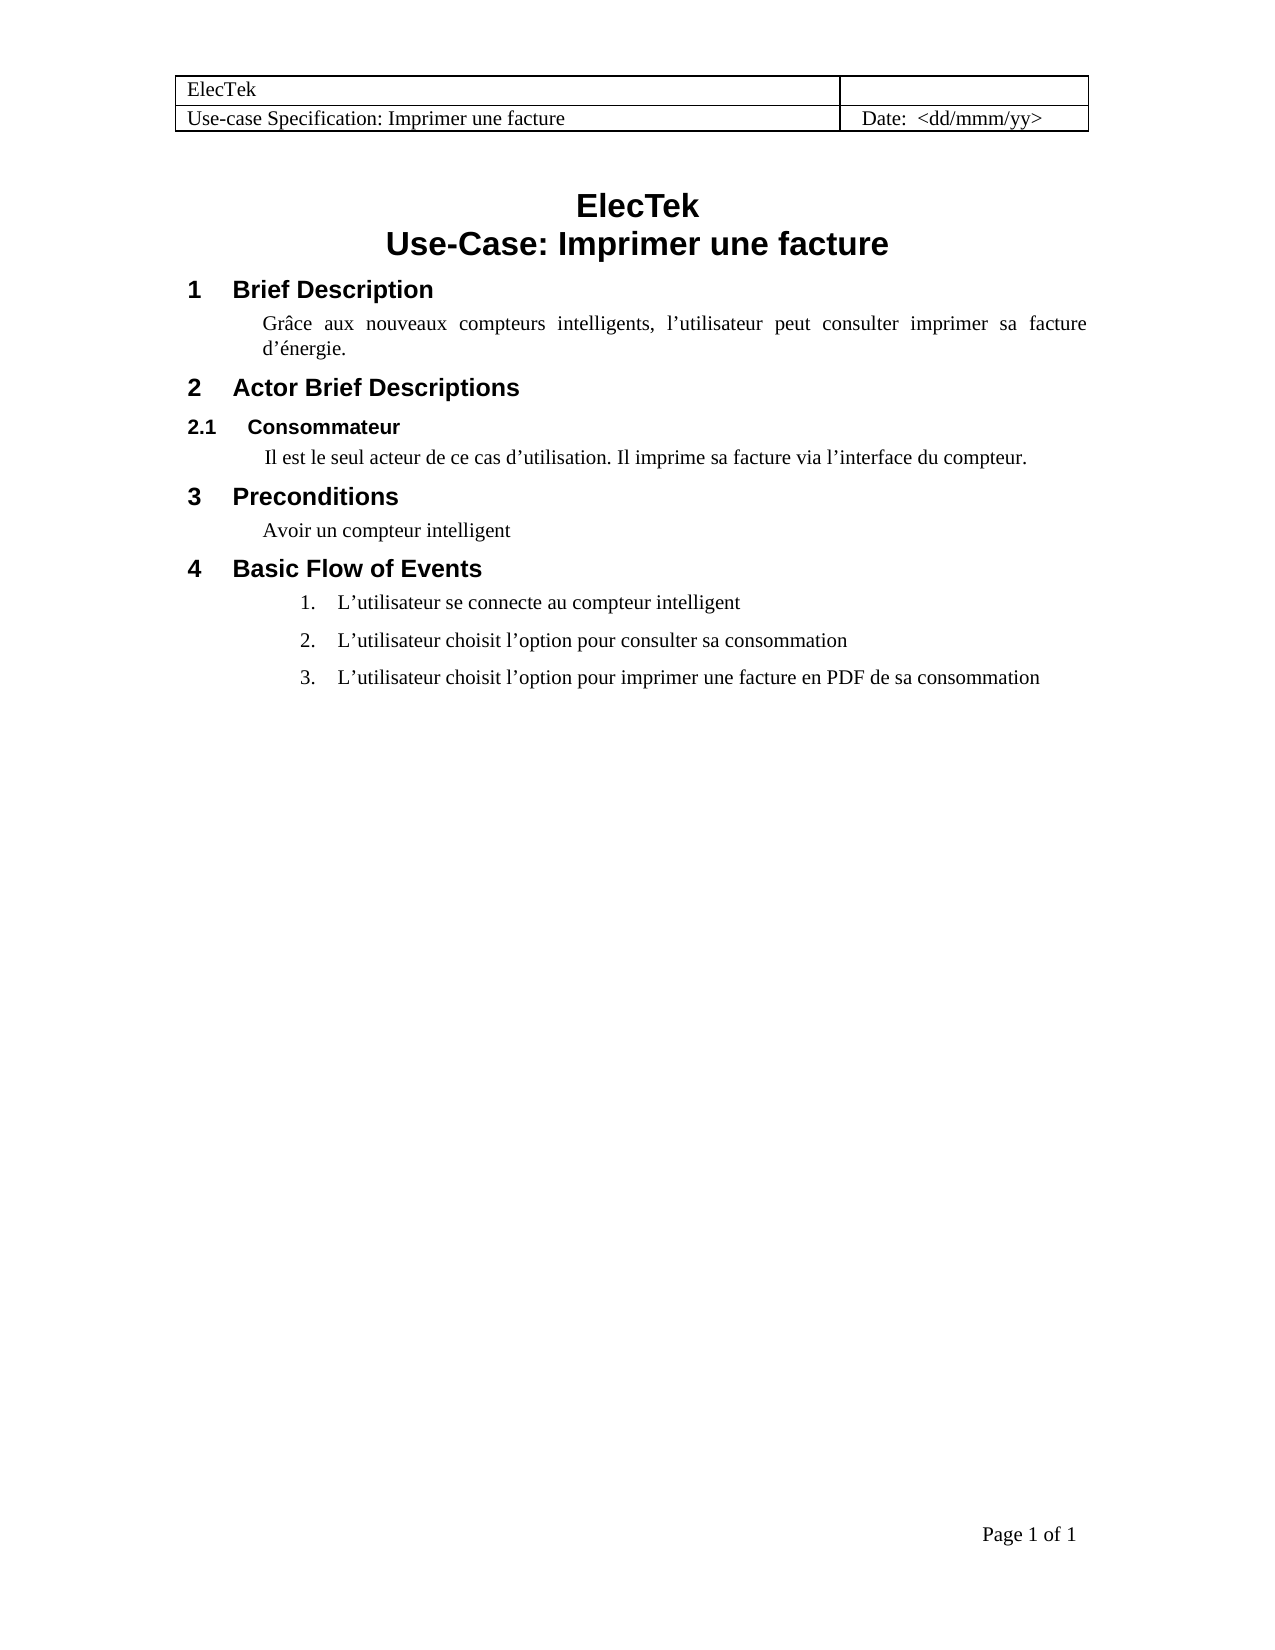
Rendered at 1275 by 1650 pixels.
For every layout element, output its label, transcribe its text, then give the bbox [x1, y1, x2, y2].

list L’utilisateur choisit l’option pour imprimer une facture en PDF de sa consommation [300, 664, 1087, 689]
subtitle Consommateur [187, 414, 1087, 439]
subtitle Basic Flow of Events [187, 554, 1087, 583]
text Grâce aux nouveaux compteurs intelligents, l’utilisateur peut consulter imprimer sa facture d’énergie. [262, 310, 1087, 360]
list L’utilisateur se connecte au compteur intelligent [300, 589, 1087, 614]
subtitle Preconditions [187, 482, 1087, 510]
subtitle Actor Brief Descriptions [187, 373, 1087, 401]
subtitle ElecTek Use-Case: Imprimer une facture [187, 186, 1087, 263]
text Il est le seul acteur de ce cas d’utilisation. Il imprime sa facture via l’interface du compteur. [264, 445, 1087, 469]
list L’utilisateur choisit l’option pour consulter sa consommation [300, 627, 1087, 652]
subtitle Brief Description [187, 275, 1087, 304]
text Avoir un compteur intelligent [262, 517, 1087, 542]
